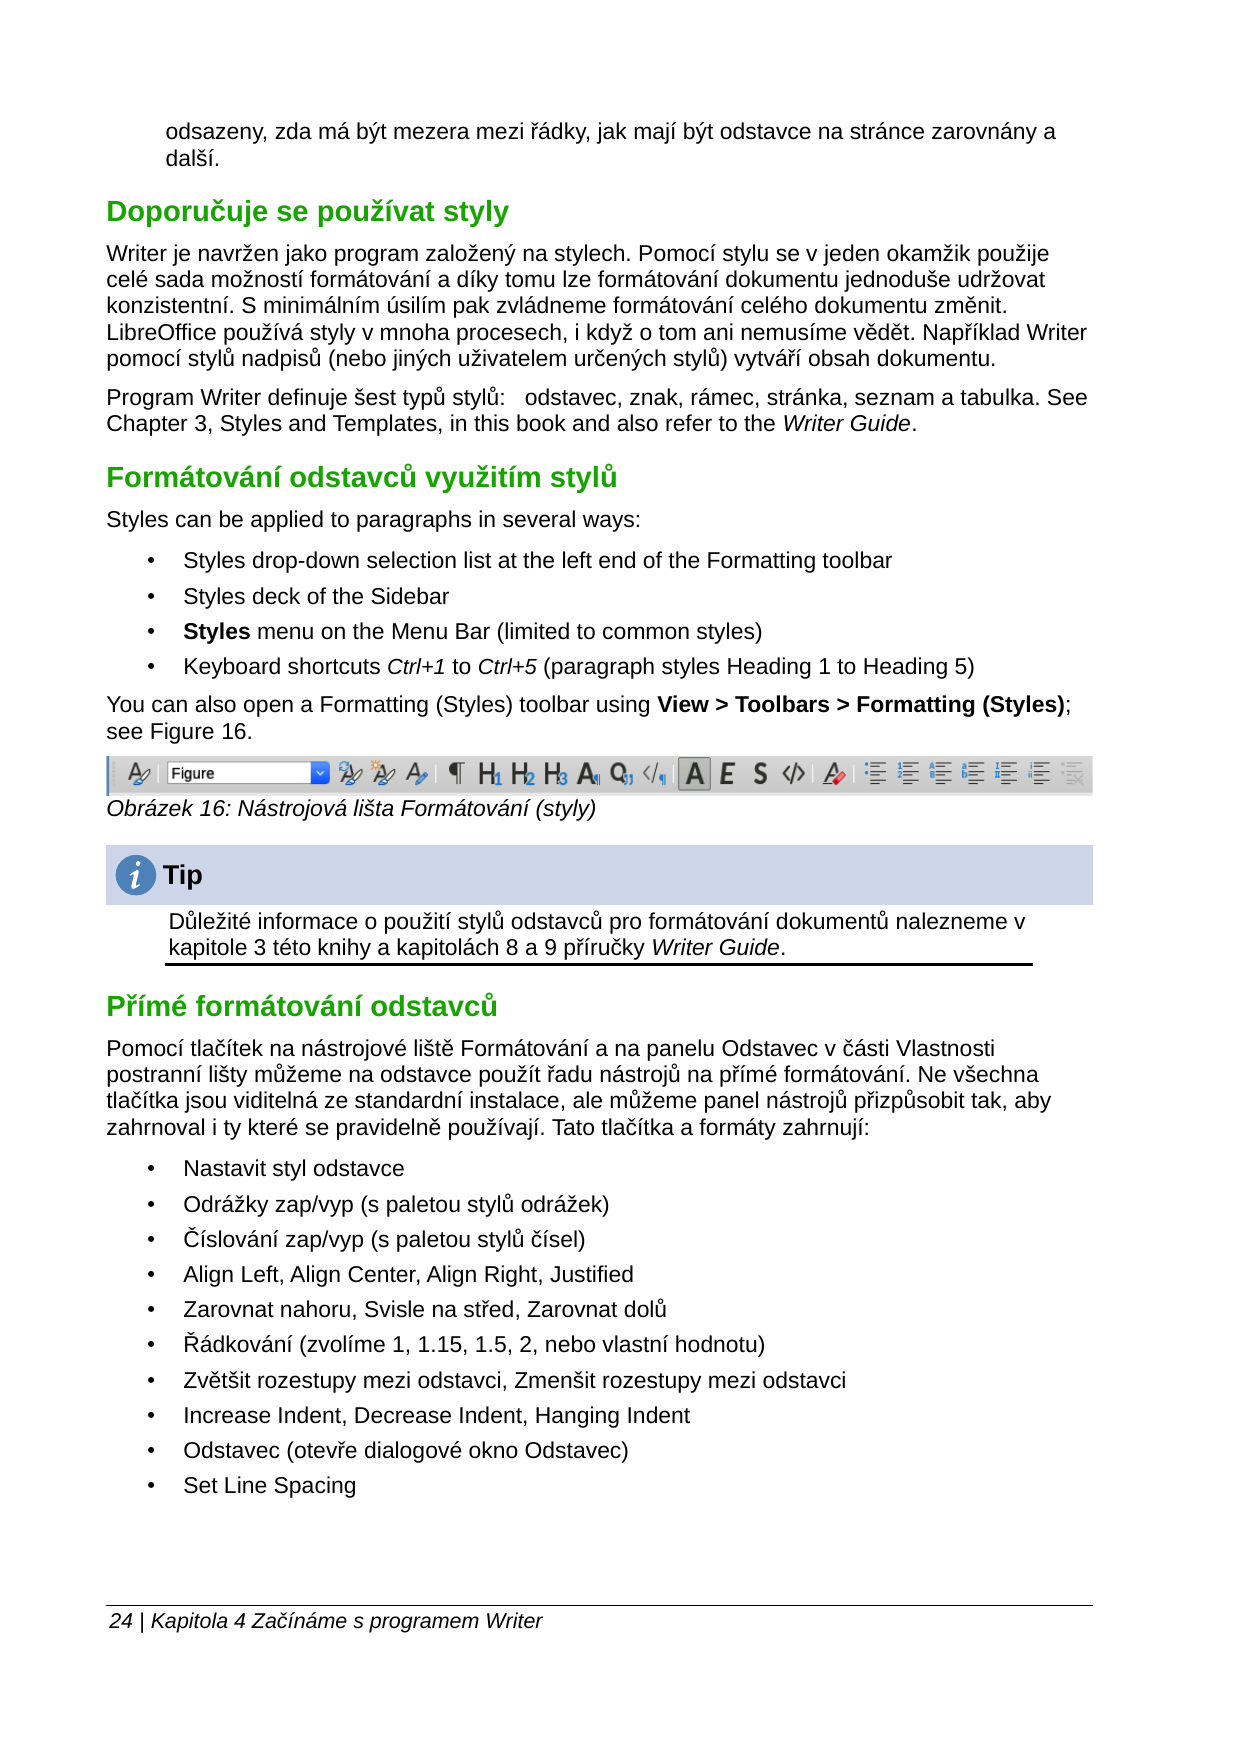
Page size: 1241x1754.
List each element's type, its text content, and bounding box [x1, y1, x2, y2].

list Set Line Spacing [144, 1469, 1093, 1501]
list Odstavec (otevře dialogové okno Odstavec) [144, 1434, 1093, 1463]
text Obrázek 16: Nástrojová lišta Formátování (styly) [106, 796, 1093, 822]
list Odrážky zap/vyp (s paletou stylů odrážek) [144, 1188, 1093, 1217]
subtitle Přímé formátování odstavců [106, 989, 1093, 1023]
text Writer je navržen jako program založený na stylech. Pomocí stylu se v jeden okamžik použije celé sada možností formátování a díky tomu lze formátování dokumentu jednoduše udržovat konzistentní. S minimálním úsilím pak zvládneme formátování celého dokumentu změnit. LibreOffice používá styly v mnoha procesech, i když o tom ani nemusíme vědět. Například Writer pomocí stylů nadpisů (nebo jiných uživatelem určených stylů) vytváří obsah dokumentu. [106, 240, 1093, 372]
subtitle Formátování odstavců využitím stylů [106, 460, 1093, 494]
text Důležité informace o použití stylů odstavců pro formátování dokumentů nalezneme v kapitole 3 této knihy a kapitolách 8 a 9 příručky Writer Guide. [165, 905, 1033, 963]
text Pomocí tlačítek na nástrojové liště Formátování a na panelu Odstavec v části Vlastnosti postranní lišty můžeme na odstavce použít řadu nástrojů na přímé formátování. Ne všechna tlačítka jsou viditelná ze standardní instalace, ale můžeme panel nástrojů přizpůsobit tak, aby zahrnoval i ty které se pravidelně používají. Tato tlačítka a formáty zahrnují: [106, 1034, 1093, 1140]
subtitle Tip [106, 845, 1093, 905]
list Zarovnat nahoru, Svisle na střed, Zarovnat dolů [144, 1293, 1093, 1322]
list Řádkování (zvolíme 1, 1.15, 1.5, 2, nebo vlastní hodnotu) [144, 1328, 1093, 1358]
text You can also open a Formatting (Styles) toolbar using View > Toolbars > Formatting (Styles); see Figure 16. [106, 691, 1093, 744]
list Styles drop-down selection list at the left end of the Formatting toolbar [144, 544, 1093, 574]
list Styles menu on the Menu Bar (limited to common styles) [144, 615, 1093, 644]
list Keyboard shortcuts Ctrl+1 to Ctrl+5 (paragraph styles Heading 1 to Heading 5) [144, 650, 1093, 682]
list Align Left, Align Center, Align Right, Justified [144, 1258, 1093, 1287]
text odsazeny, zda má být mezera mezi řádky, jak mají být odstavce na stránce zarovnány a další. [165, 118, 1093, 171]
list Zvětšit rozestupy mezi odstavci, Zmenšit rozestupy mezi odstavci [144, 1364, 1093, 1393]
text Program Writer definuje šest typů stylů: odstavec, znak, rámec, stránka, seznam a tabulka. See Chapter 3, Styles and Templates, in this book and also refer to the Writer Guide. [106, 384, 1093, 437]
picture [106, 756, 1093, 796]
list Nastavit styl odstavce [144, 1152, 1093, 1182]
list Číslování zap/vyp (s paletou stylů čísel) [144, 1223, 1093, 1252]
list Increase Indent, Decrease Indent, Hanging Indent [144, 1399, 1093, 1428]
list Styles deck of the Sidebar [144, 580, 1093, 609]
subtitle Doporučuje se používat styly [106, 194, 1093, 228]
text Styles can be applied to paragraphs in several ways: [106, 506, 1093, 532]
